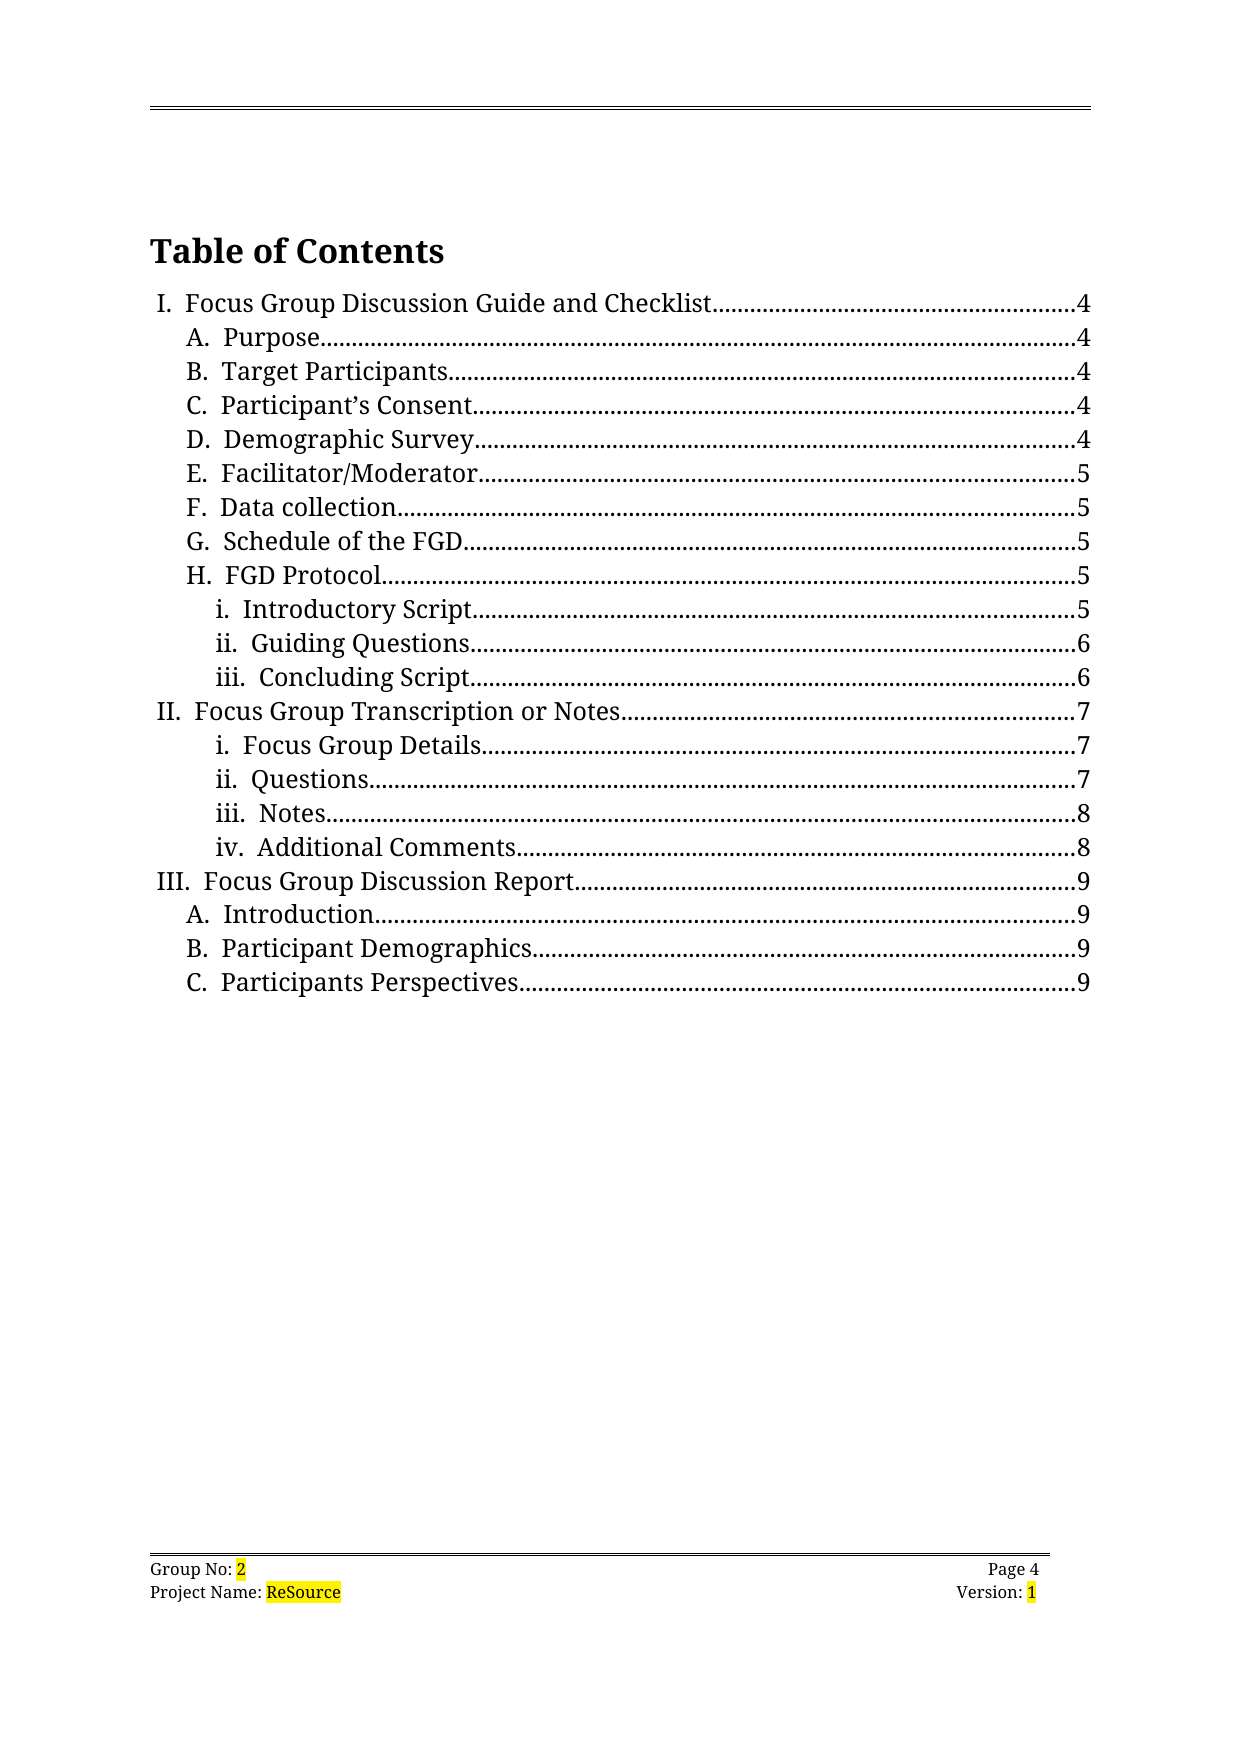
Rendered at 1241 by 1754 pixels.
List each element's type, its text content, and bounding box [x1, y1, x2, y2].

text A. Purpose 4 [179, 320, 1091, 354]
text III. Focus Group Discussion Report 9 [150, 863, 1091, 897]
text B. Target Participants 4 [179, 354, 1091, 388]
text i. Focus Group Details 7 [209, 727, 1091, 761]
text G. Schedule of the FGD 5 [179, 524, 1091, 558]
text ii. Guiding Questions 6 [209, 626, 1091, 659]
text iii. Concluding Script 6 [209, 659, 1091, 693]
text iii. Notes 8 [209, 795, 1091, 829]
text D. Demographic Survey 4 [179, 422, 1091, 456]
text C. Participants Perspectives 9 [179, 965, 1091, 999]
text B. Participant Demographics 9 [179, 931, 1091, 965]
text A. Introduction 9 [179, 897, 1091, 931]
text F. Data collection 5 [179, 490, 1091, 524]
text II. Focus Group Transcription or Notes 7 [150, 693, 1091, 727]
text i. Introductory Script 5 [209, 592, 1091, 626]
text ii. Questions 7 [209, 761, 1091, 795]
subtitle Table of Contents [150, 228, 1091, 273]
text H. FGD Protocol 5 [179, 558, 1091, 592]
text E. Facilitator/Moderator 5 [179, 456, 1091, 490]
text C. Participant’s Consent 4 [179, 388, 1091, 422]
text iv. Additional Comments 8 [209, 829, 1091, 863]
text I. Focus Group Discussion Guide and Checklist 4 [150, 286, 1091, 320]
